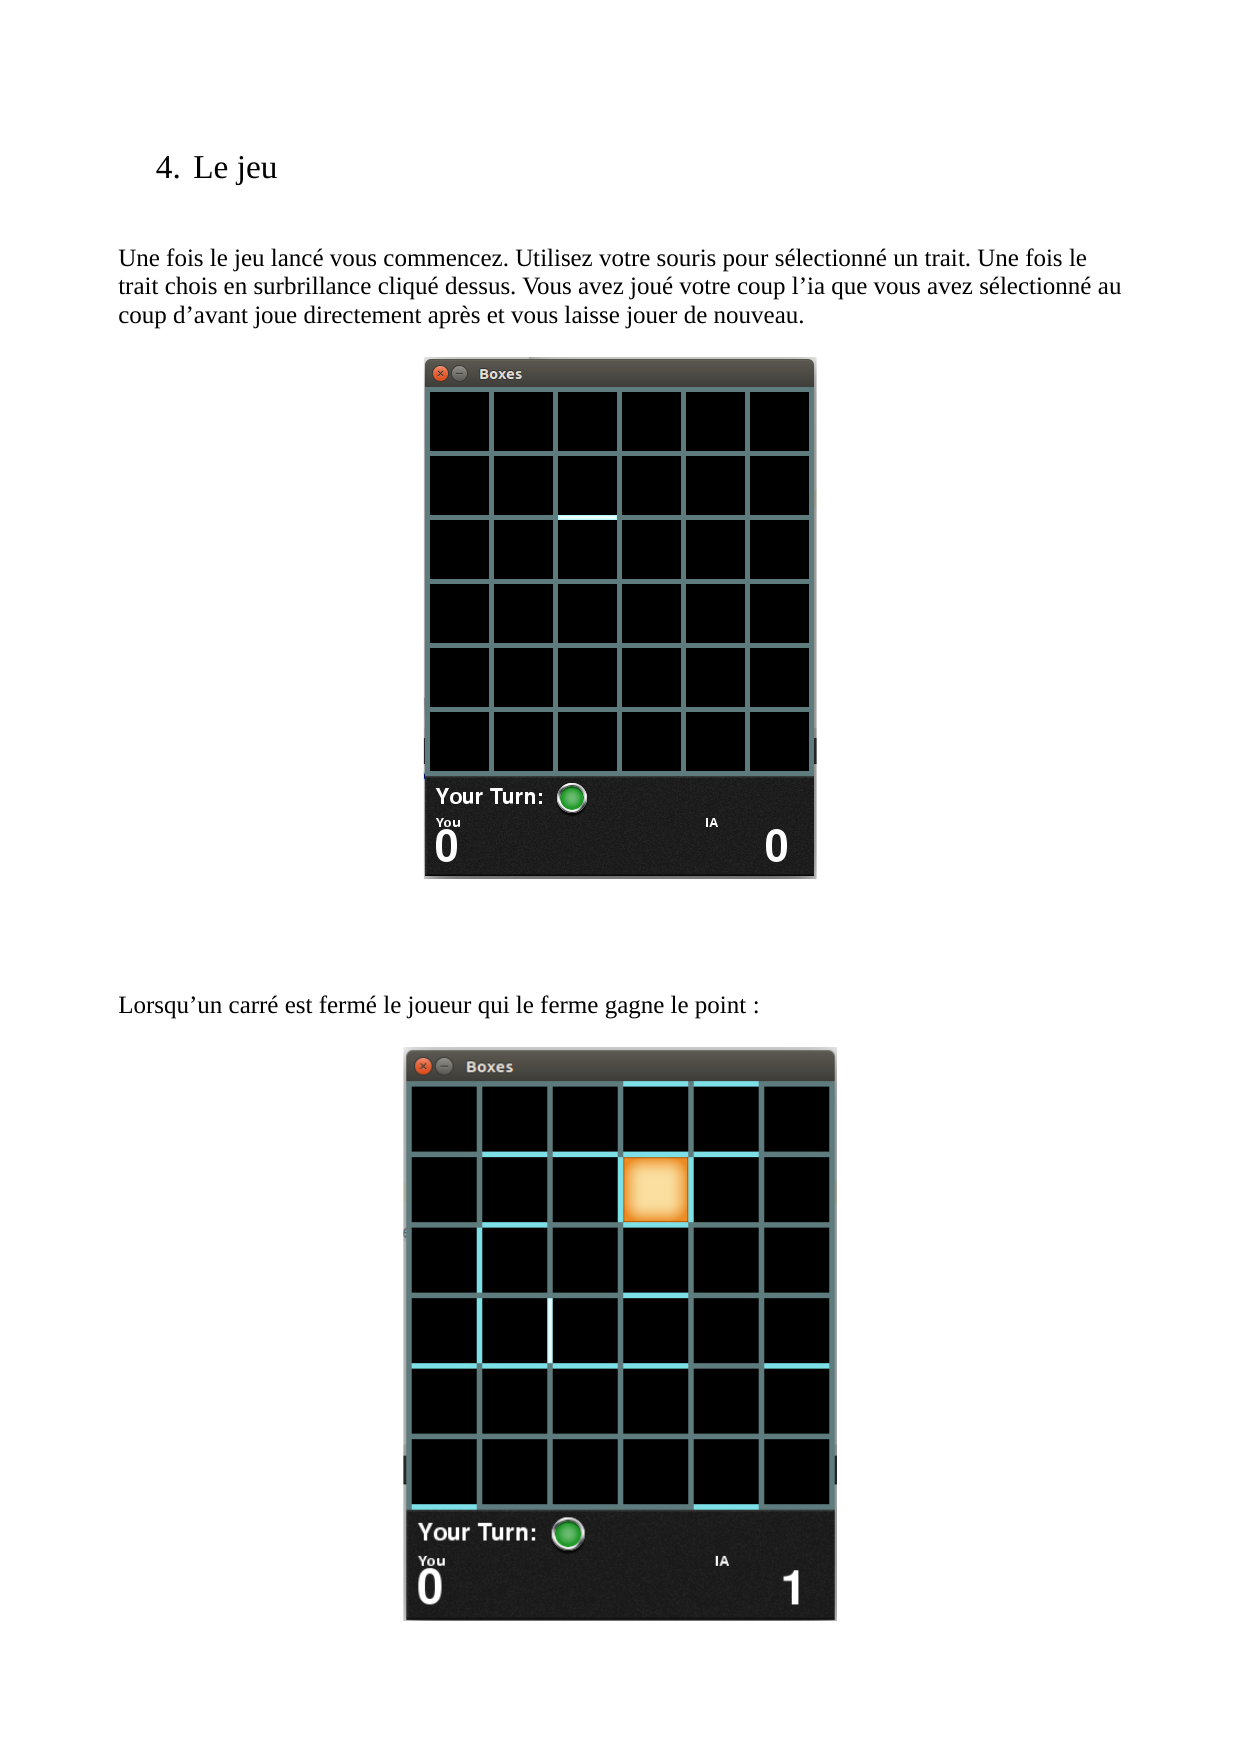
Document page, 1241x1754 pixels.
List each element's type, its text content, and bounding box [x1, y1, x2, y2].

text Une fois le jeu lancé vous commencez. Utilisez votre souris pour sélectionné un trait. Une fois le trait chois en surbrillance cliqué dessus. Vous avez joué votre coup l’ia que vous avez sélectionné au coup d’avant joue directement après et vous laisse jouer de nouveau. [118, 243, 1122, 329]
picture [423, 357, 817, 879]
picture [403, 1047, 837, 1621]
text Lorsqu’un carré est fermé le joueur qui le ferme gagne le point : [118, 990, 1122, 1019]
list Le jeu [156, 147, 1122, 185]
